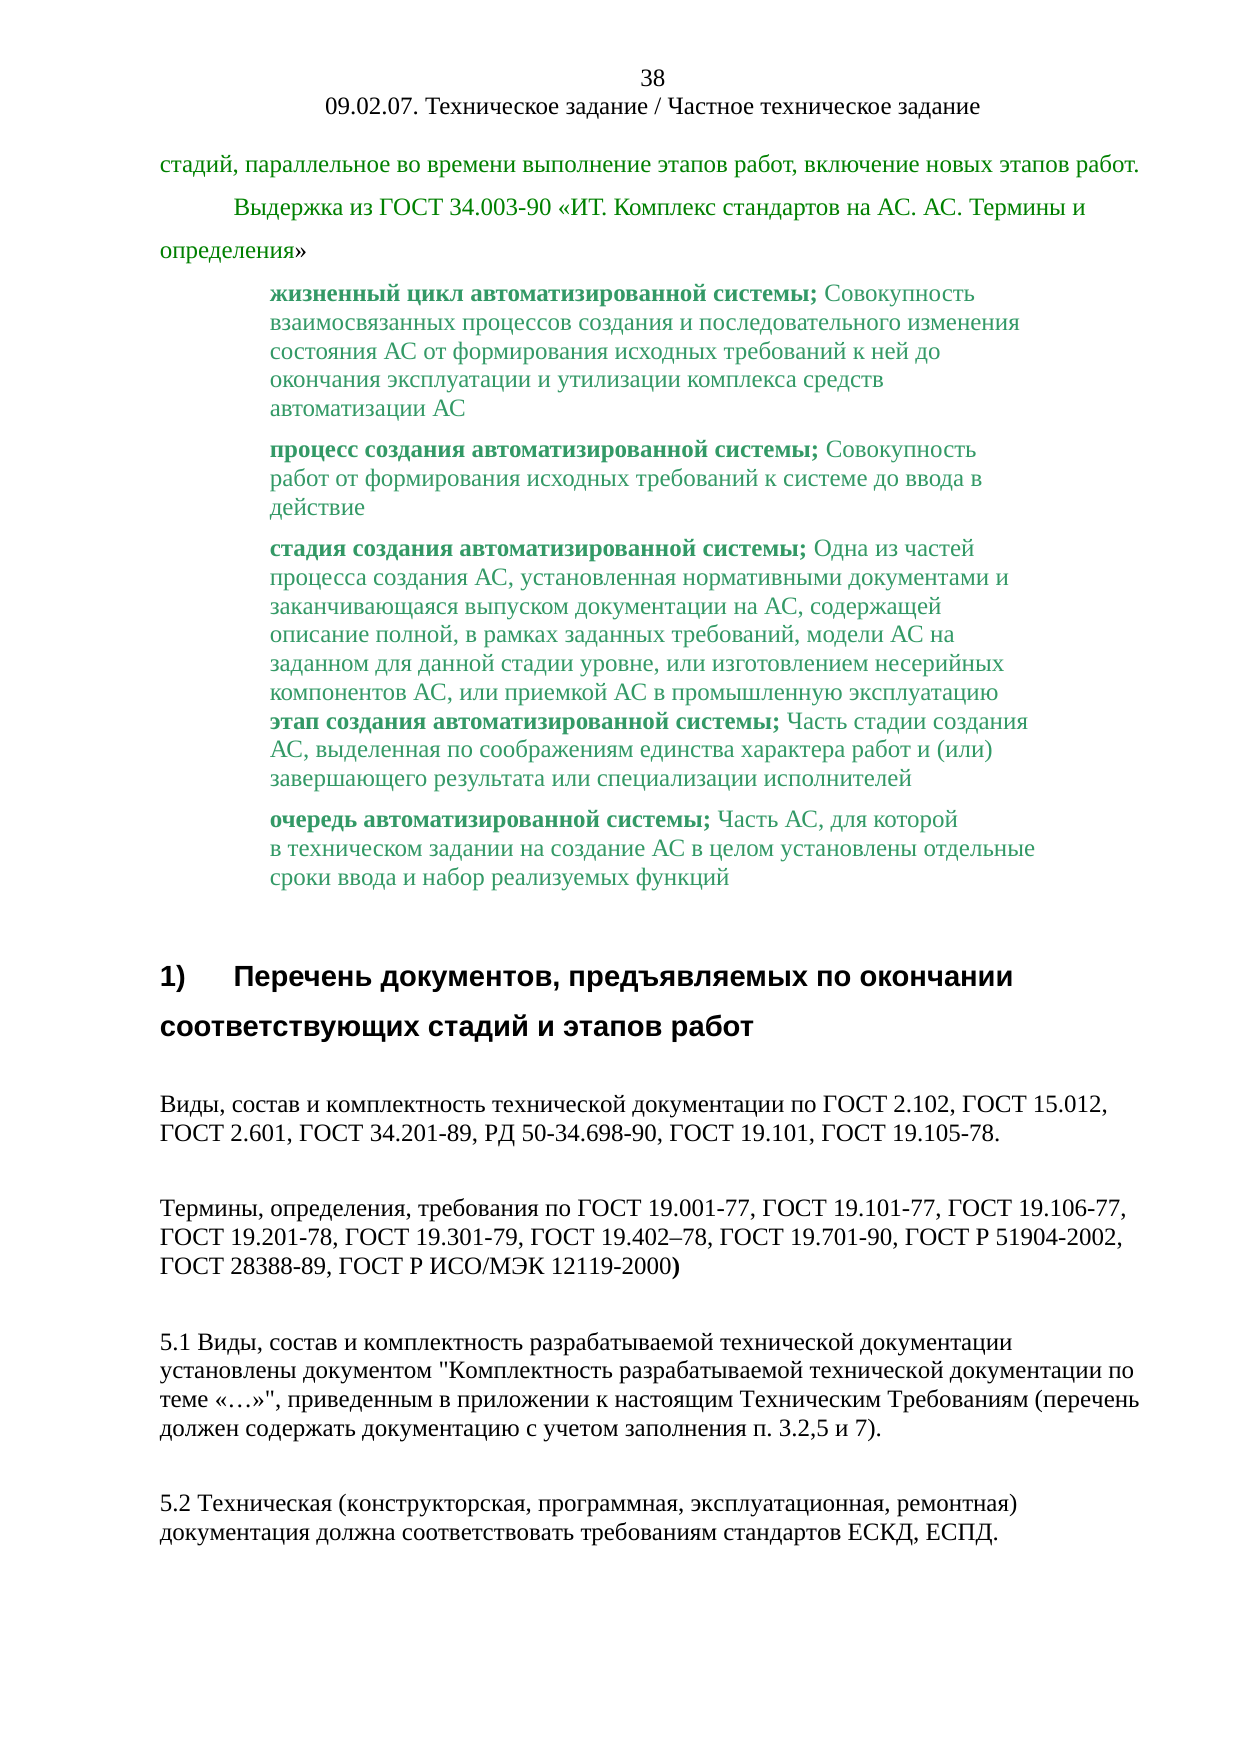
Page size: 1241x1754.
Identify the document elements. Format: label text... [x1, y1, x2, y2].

subtitle Перечень документов, предъявляемых по окончании соответствующих стадий и этапов работ [159, 959, 1146, 1043]
table_cell стадия создания автоматизированной системы; Одна из частей процесса создания АС, установленная нормативными документами и заканчивающаяся выпуском документации на АС, содержащей описание полной, в рамках заданных требований, модели АС на заданном для данной стадии уровне, или изготовлением несерийных компонентов АС, или приемкой АС в промышленную эксплуатацию [262, 521, 1043, 706]
table_header жизненный цикл автоматизированной системы; Совокупность взаимосвязанных процессов создания и последовательного изменения состояния АС от формирования исходных требований к ней до окончания эксплуатации и утилизации комплекса средств автоматизации АС [262, 278, 1043, 422]
table_cell очередь автоматизированной системы; Часть АС, для которой в техническом задании на создание АС в целом установлены отдельные сроки ввода и набор реализуемых функций [262, 792, 1043, 891]
text 5.1 Виды, состав и комплектность разрабатываемой технической документации установлены документом "Комплектность разрабатываемой технической документации по теме «…»", приведенным в приложении к настоящим Техническим Требованиям (перечень должен содержать документацию с учетом заполнения п. 3.2,5 и 7). [159, 1327, 1146, 1442]
table_cell этап создания автоматизированной системы; Часть стадии создания АС, выделенная по соображениям единства характера работ и (или) завершающего результата или специализации исполнителей [262, 706, 1043, 792]
table_cell процесс создания автоматизированной системы; Совокупность работ от формирования исходных требований к системе до ввода в действие [262, 422, 1043, 521]
text стадий, параллельное во времени выполнение этапов работ, включение новых этапов работ. [159, 149, 1146, 178]
text 5.2 Техническая (конструкторская, программная, эксплуатационная, ремонтная) документация должна соответствовать требованиям стандартов ЕСКД, ЕСПД. [159, 1488, 1146, 1546]
text Виды, состав и комплектность технической документации по ГОСТ 2.102, ГОСТ 15.012, ГОСТ 2.601, ГОСТ 34.201-89, РД 50-34.698-90, ГОСТ 19.101, ГОСТ 19.105-78. [159, 1089, 1146, 1147]
text Термины, определения, требования по ГОСТ 19.001-77, ГОСТ 19.101-77, ГОСТ 19.106-77, ГОСТ 19.201-78, ГОСТ 19.301-79, ГОСТ 19.402–78, ГОСТ 19.701-90, ГОСТ Р 51904-2002, ГОСТ 28388-89, ГОСТ Р ИСО/МЭК 12119-2000) [159, 1193, 1146, 1280]
text Выдержка из ГОСТ 34.003-90 «ИТ. Комплекс стандартов на АС. АС. Термины и определения» [159, 192, 1146, 264]
